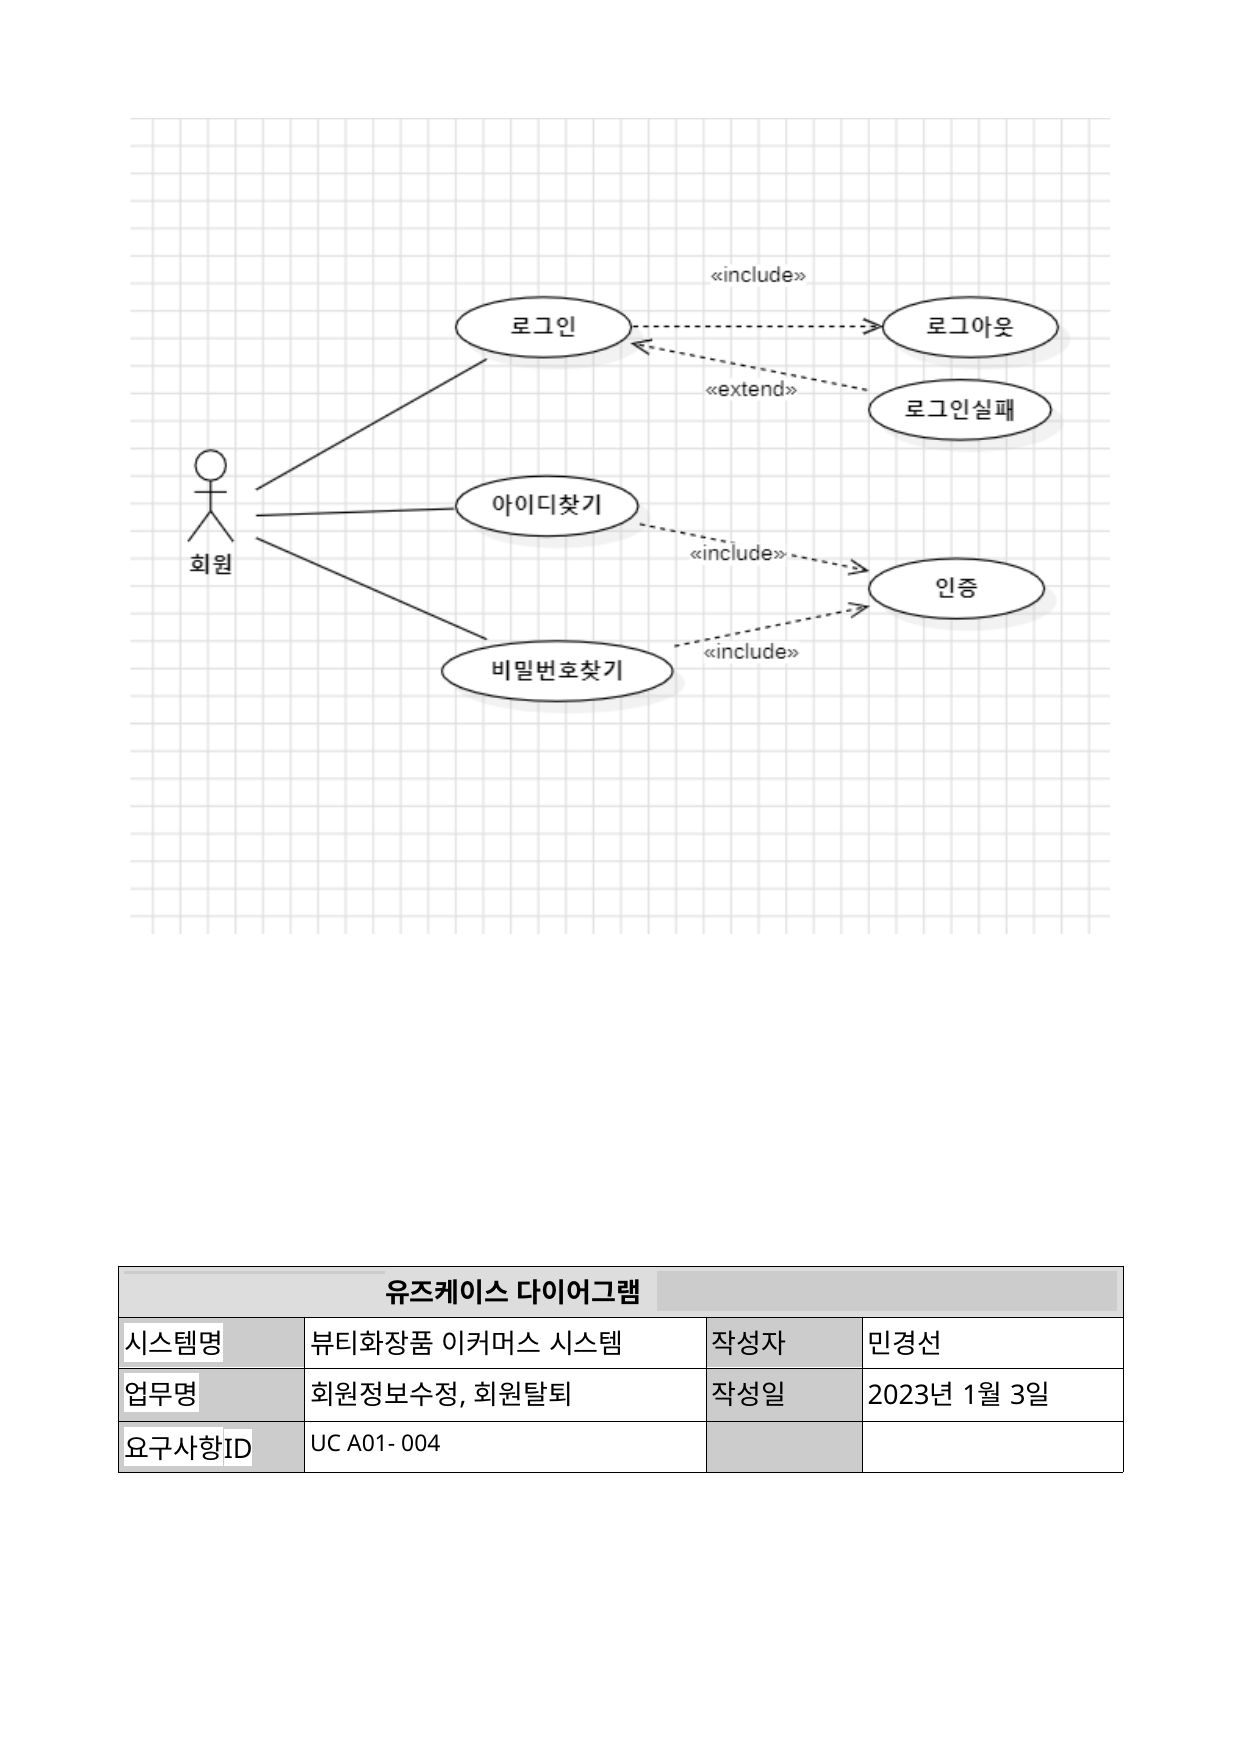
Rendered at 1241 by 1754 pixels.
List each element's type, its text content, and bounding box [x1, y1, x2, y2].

table_cell 회원정보수정, 회원탈퇴 [305, 1369, 706, 1421]
table_cell 시스템명 [119, 1318, 304, 1367]
table_cell UC A01- 004 [305, 1422, 706, 1472]
table_header 유즈케이스 다이어그램 [119, 1267, 1123, 1317]
table_cell 2023년 1월 3일 [863, 1369, 1123, 1421]
table_cell 민경선 [863, 1318, 1123, 1367]
table_cell 요구사항ID [119, 1422, 304, 1472]
table_cell 작성일 [707, 1369, 862, 1421]
table_cell [863, 1422, 1123, 1472]
table_cell [707, 1422, 862, 1472]
picture [130, 118, 1110, 934]
table_cell 업무명 [119, 1369, 304, 1421]
table_cell 작성자 [707, 1318, 862, 1367]
table_cell 뷰티화장품 이커머스 시스템 [305, 1318, 706, 1367]
